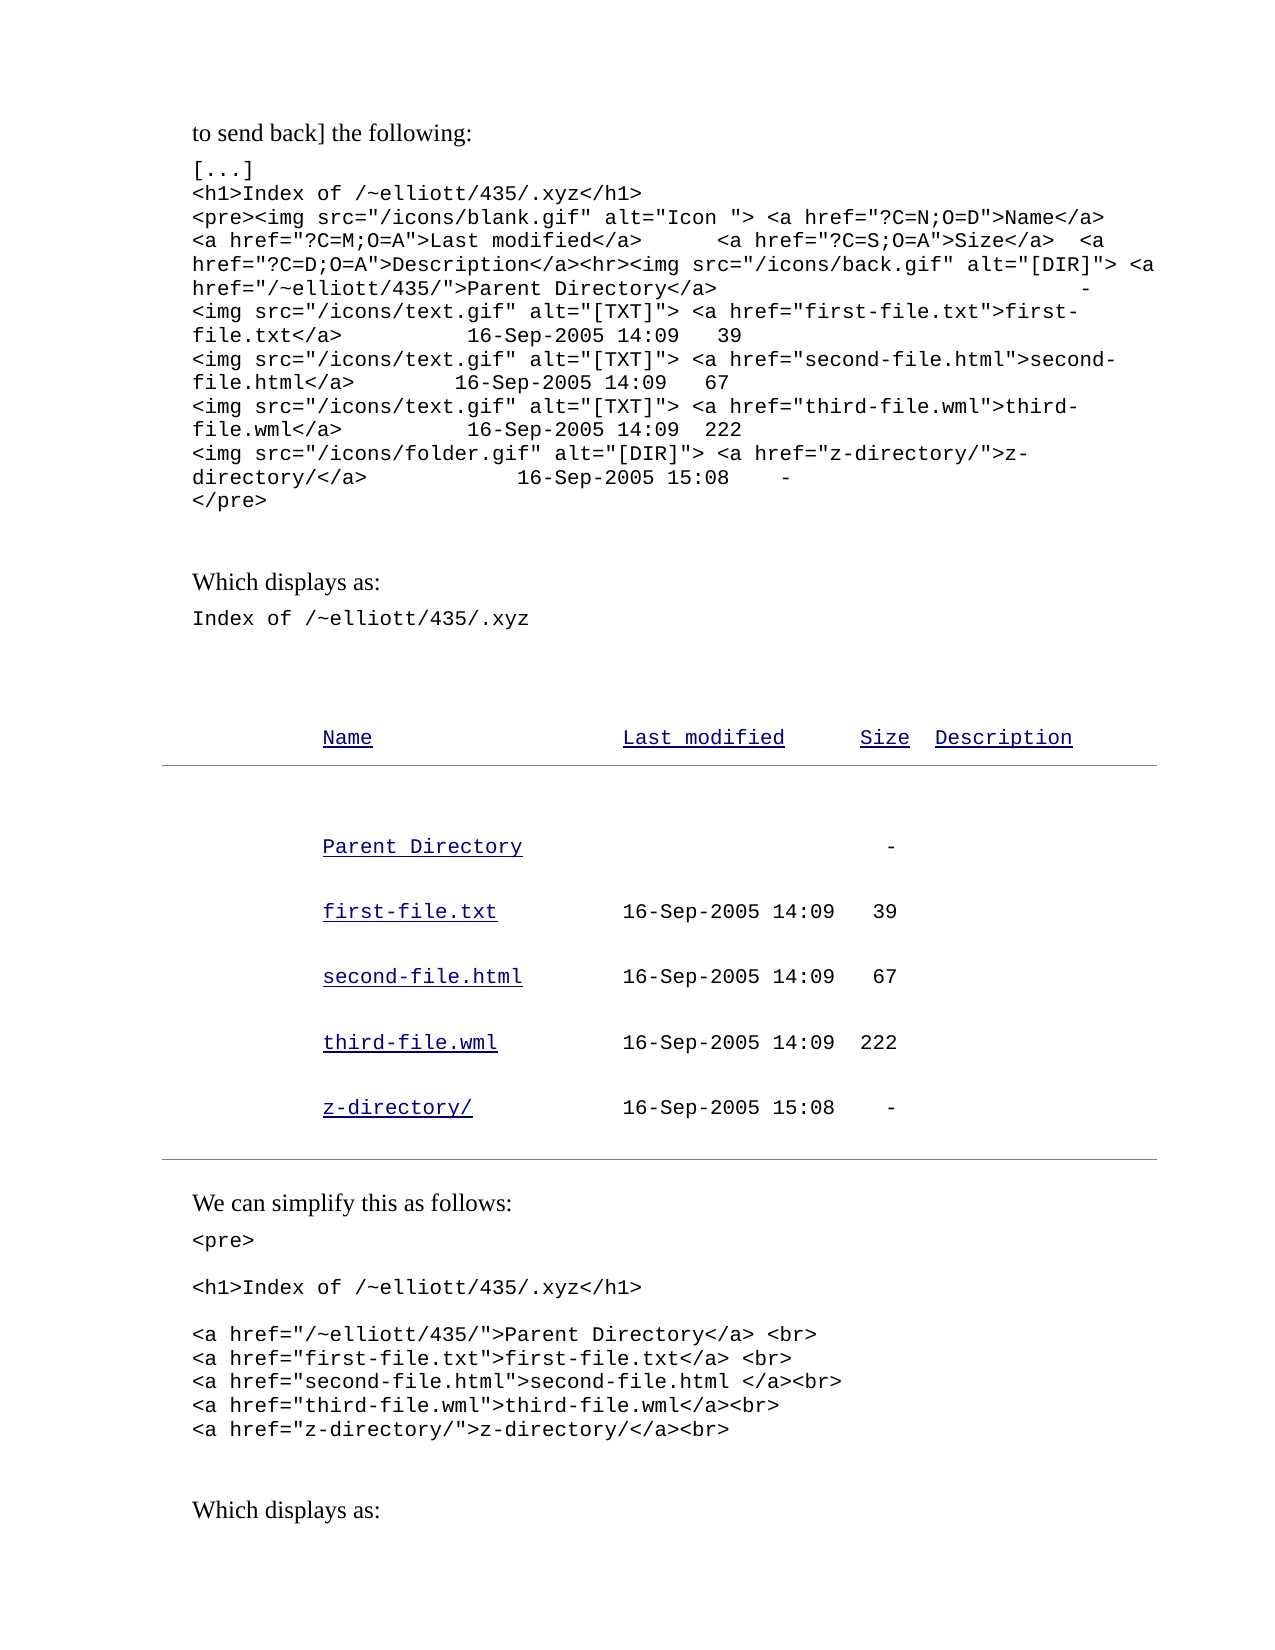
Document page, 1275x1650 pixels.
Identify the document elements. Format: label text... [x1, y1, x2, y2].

list Name Last modified Size Description [162, 685, 1157, 750]
list <img src="/icons/text.gif" alt="[TXT]"> <a href="first-file.txt">first-file.txt</a> 16-Sep-2005 14:09 39 [162, 301, 1157, 348]
list <a href="first-file.txt">first-file.txt</a> <br> [162, 1348, 1157, 1372]
list We can simplify this as follows: [162, 1188, 1157, 1217]
list Which displays as: [162, 567, 1157, 596]
list to send back] the following: [162, 118, 1157, 147]
list second-file.html 16-Sep-2005 14:09 67 [162, 925, 1157, 990]
list <a href="second-file.html">second-file.html </a><br> [162, 1372, 1157, 1395]
list Which displays as: [162, 1496, 1157, 1524]
list <a href="z-directory/">z-directory/</a><br> [162, 1419, 1157, 1442]
list [...] [162, 159, 1157, 183]
list <img src="/icons/folder.gif" alt="[DIR]"> <a href="z-directory/">z-directory/</a> 16-Sep-2005 15:08 - [162, 443, 1157, 490]
list <h1>Index of /~elliott/435/.xyz</h1> [162, 1277, 1157, 1301]
list first-file.txt 16-Sep-2005 14:09 39 [162, 860, 1157, 925]
list <pre><img src="/icons/blank.gif" alt="Icon "> <a href="?C=N;O=D">Name</a> <a href="?C=M;O=A">Last modified</a> <a href="?C=S;O=A">Size</a> <a href="?C=D;O=A">Description</a><hr><img src="/icons/back.gif" alt="[DIR]"> <a href="/~elliott/435/">Parent Directory</a> - [162, 207, 1157, 301]
list <a href="/~elliott/435/">Parent Directory</a> <br> [162, 1324, 1157, 1348]
list z-directory/ 16-Sep-2005 15:08 - [162, 1055, 1157, 1121]
list <pre> [162, 1230, 1157, 1253]
list <img src="/icons/text.gif" alt="[TXT]"> <a href="second-file.html">second-file.html</a> 16-Sep-2005 14:09 67 [162, 348, 1157, 396]
list Index of /~elliott/435/.xyz [162, 608, 1157, 632]
list third-file.wml 16-Sep-2005 14:09 222 [162, 990, 1157, 1055]
list Parent Directory - [162, 794, 1157, 860]
list <a href="third-file.wml">third-file.wml</a><br> [162, 1395, 1157, 1419]
list </pre> [162, 490, 1157, 514]
list <img src="/icons/text.gif" alt="[TXT]"> <a href="third-file.wml">third-file.wml</a> 16-Sep-2005 14:09 222 [162, 396, 1157, 443]
list <h1>Index of /~elliott/435/.xyz</h1> [162, 183, 1157, 207]
